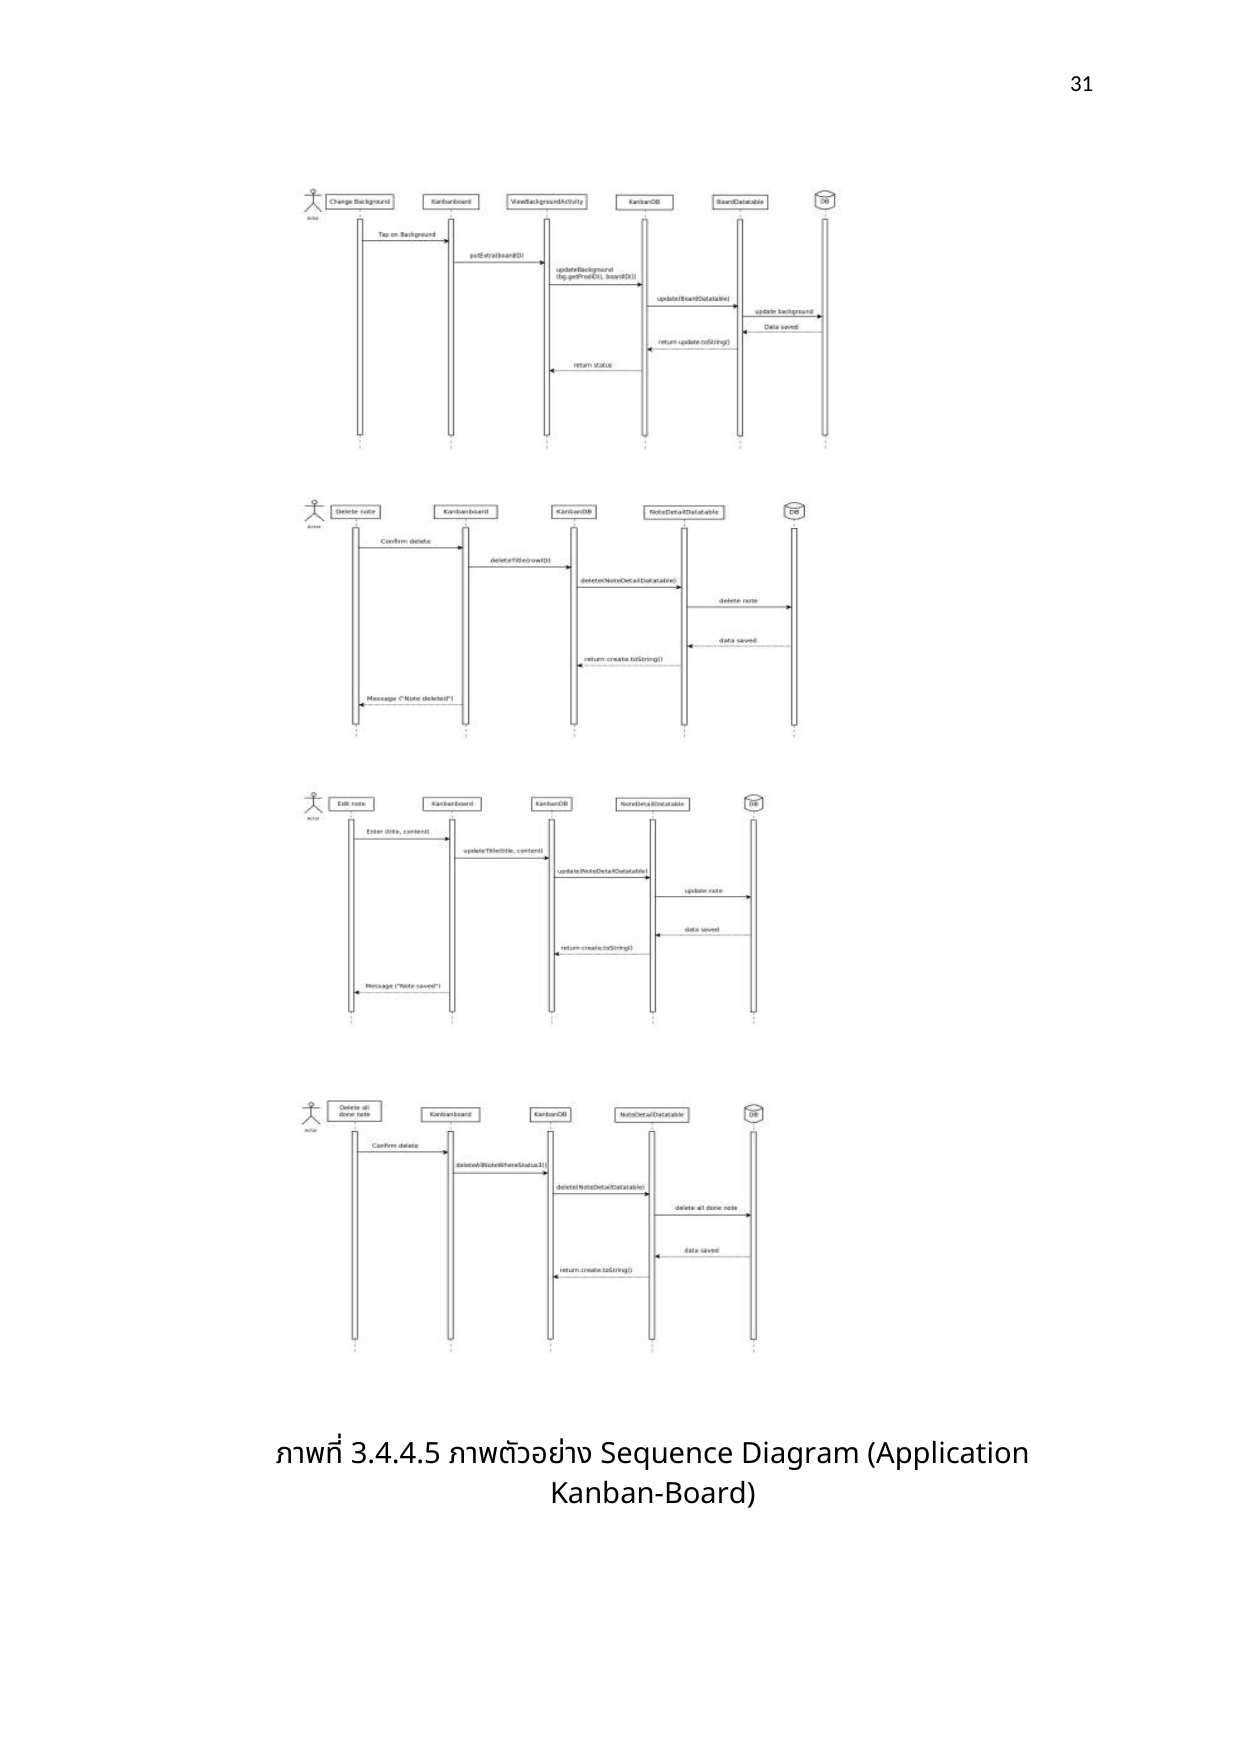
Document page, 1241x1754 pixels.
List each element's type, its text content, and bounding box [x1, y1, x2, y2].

text ภาพที่ 3.4.4.5 ภาพตัวอย่าง Sequence Diagram (Application Kanban-Board) [218, 1433, 1087, 1512]
picture [136, 134, 1137, 1402]
